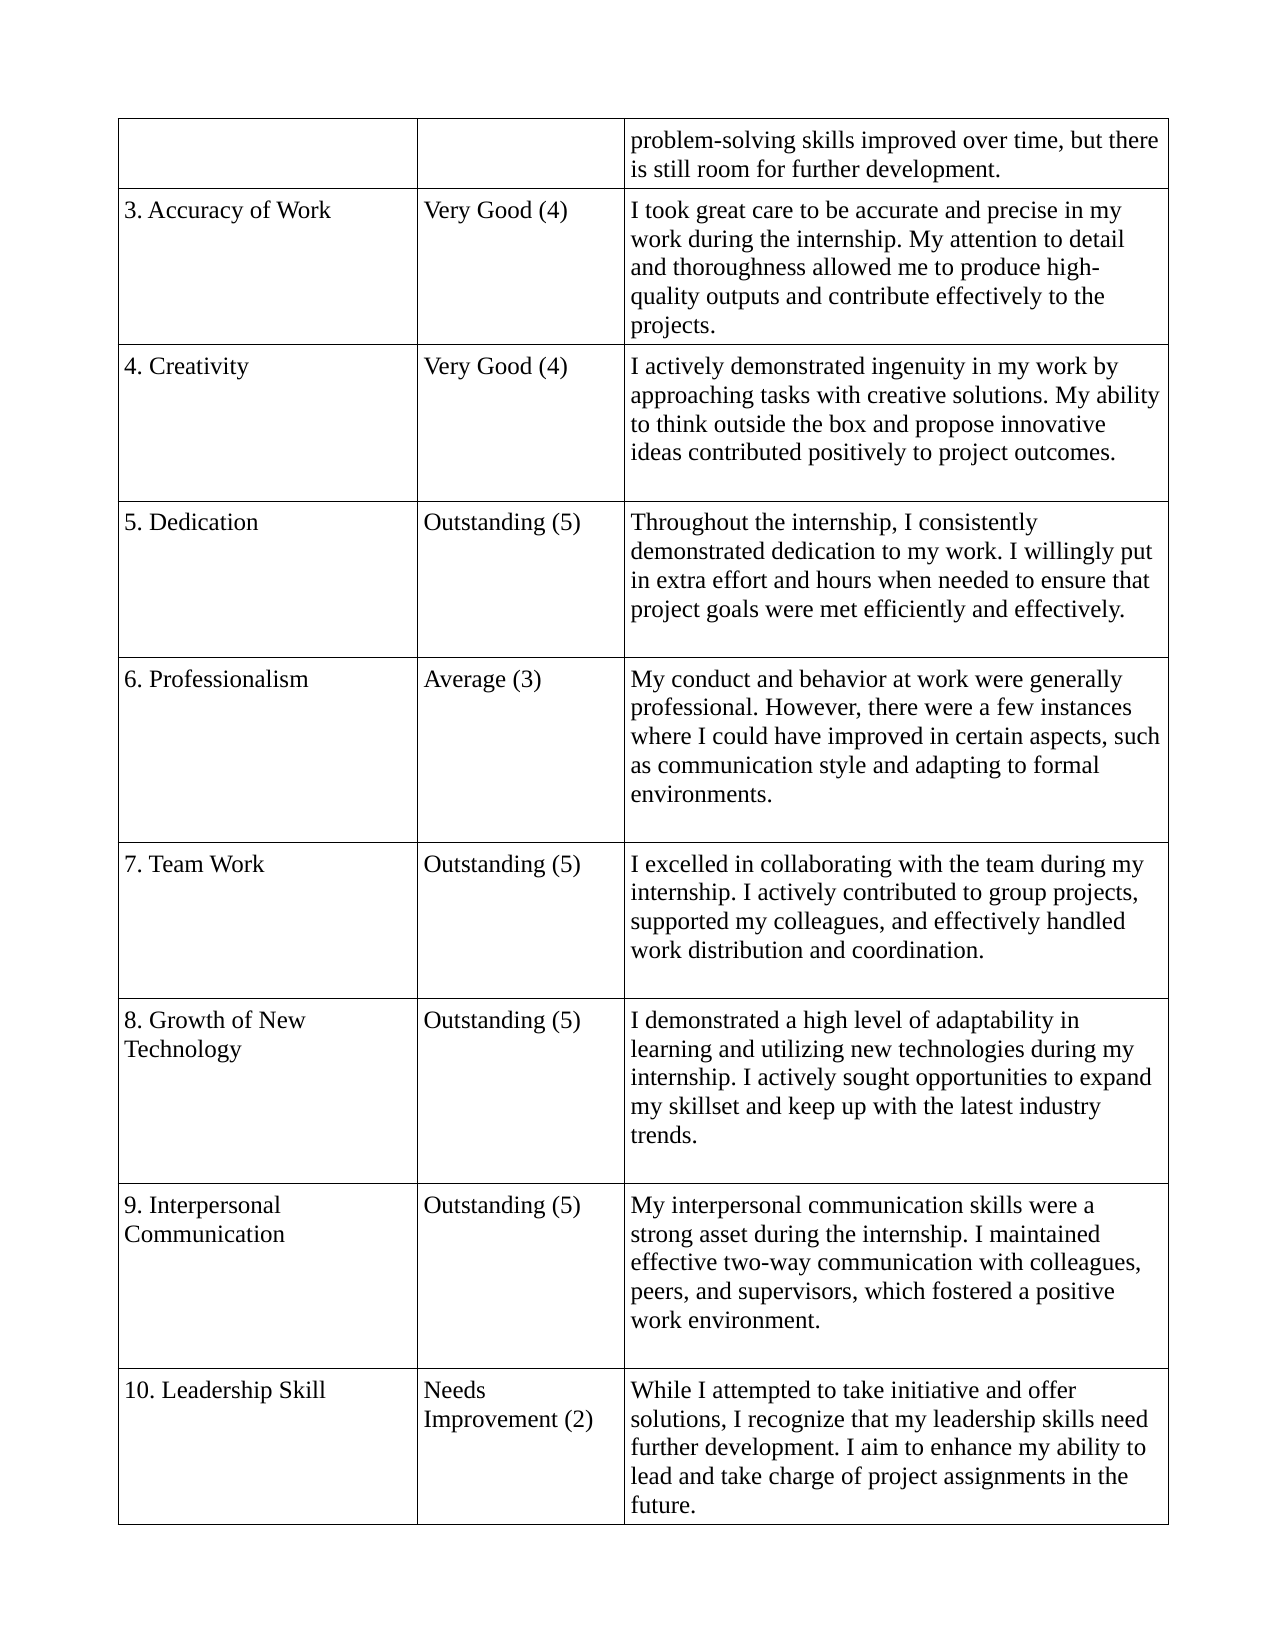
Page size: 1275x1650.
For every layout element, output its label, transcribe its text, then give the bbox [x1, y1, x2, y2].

table_cell I took great care to be accurate and precise in my work during the internship. My attention to detail and thoroughness allowed me to produce high-quality outputs and contribute effectively to the projects. [625, 189, 1168, 344]
table_cell Throughout the internship, I consistently demonstrated dedication to my work. I willingly put in extra effort and hours when needed to ensure that project goals were met efficiently and effectively. [625, 502, 1168, 657]
table_cell problem-solving skills improved over time, but there is still room for further development. [625, 119, 1168, 188]
table_cell Very Good (4) [418, 345, 624, 501]
table_cell 6. Professionalism [119, 658, 417, 842]
table_cell 9. Interpersonal Communication [119, 1184, 417, 1368]
table_cell 10. Leadership Skill [119, 1369, 417, 1524]
table_cell My interpersonal communication skills were a strong asset during the internship. I maintained effective two-way communication with colleagues, peers, and supervisors, which fostered a positive work environment. [625, 1184, 1168, 1368]
table_cell My conduct and behavior at work were generally professional. However, there were a few instances where I could have improved in certain aspects, such as communication style and adapting to formal environments. [625, 658, 1168, 842]
table_cell I demonstrated a high level of adaptability in learning and utilizing new technologies during my internship. I actively sought opportunities to expand my skillset and keep up with the latest industry trends. [625, 999, 1168, 1183]
table_cell 8. Growth of New Technology [119, 999, 417, 1183]
table_cell Outstanding (5) [418, 843, 624, 998]
table_cell I excelled in collaborating with the team during my internship. I actively contributed to group projects, supported my colleagues, and effectively handled work distribution and coordination. [625, 843, 1168, 998]
table_cell [418, 119, 624, 188]
table_cell [119, 119, 417, 188]
table_cell Outstanding (5) [418, 502, 624, 657]
table_cell 4. Creativity [119, 345, 417, 501]
table_cell Very Good (4) [418, 189, 624, 344]
table_cell Outstanding (5) [418, 999, 624, 1183]
table_cell Average (3) [418, 658, 624, 842]
table_cell 5. Dedication [119, 502, 417, 657]
table_cell 3. Accuracy of Work [119, 189, 417, 344]
table_cell Outstanding (5) [418, 1184, 624, 1368]
table_cell I actively demonstrated ingenuity in my work by approaching tasks with creative solutions. My ability to think outside the box and propose innovative ideas contributed positively to project outcomes. [625, 345, 1168, 501]
table_cell While I attempted to take initiative and offer solutions, I recognize that my leadership skills need further development. I aim to enhance my ability to lead and take charge of project assignments in the future. [625, 1369, 1168, 1524]
table_cell 7. Team Work [119, 843, 417, 998]
table_cell Needs Improvement (2) [418, 1369, 624, 1524]
